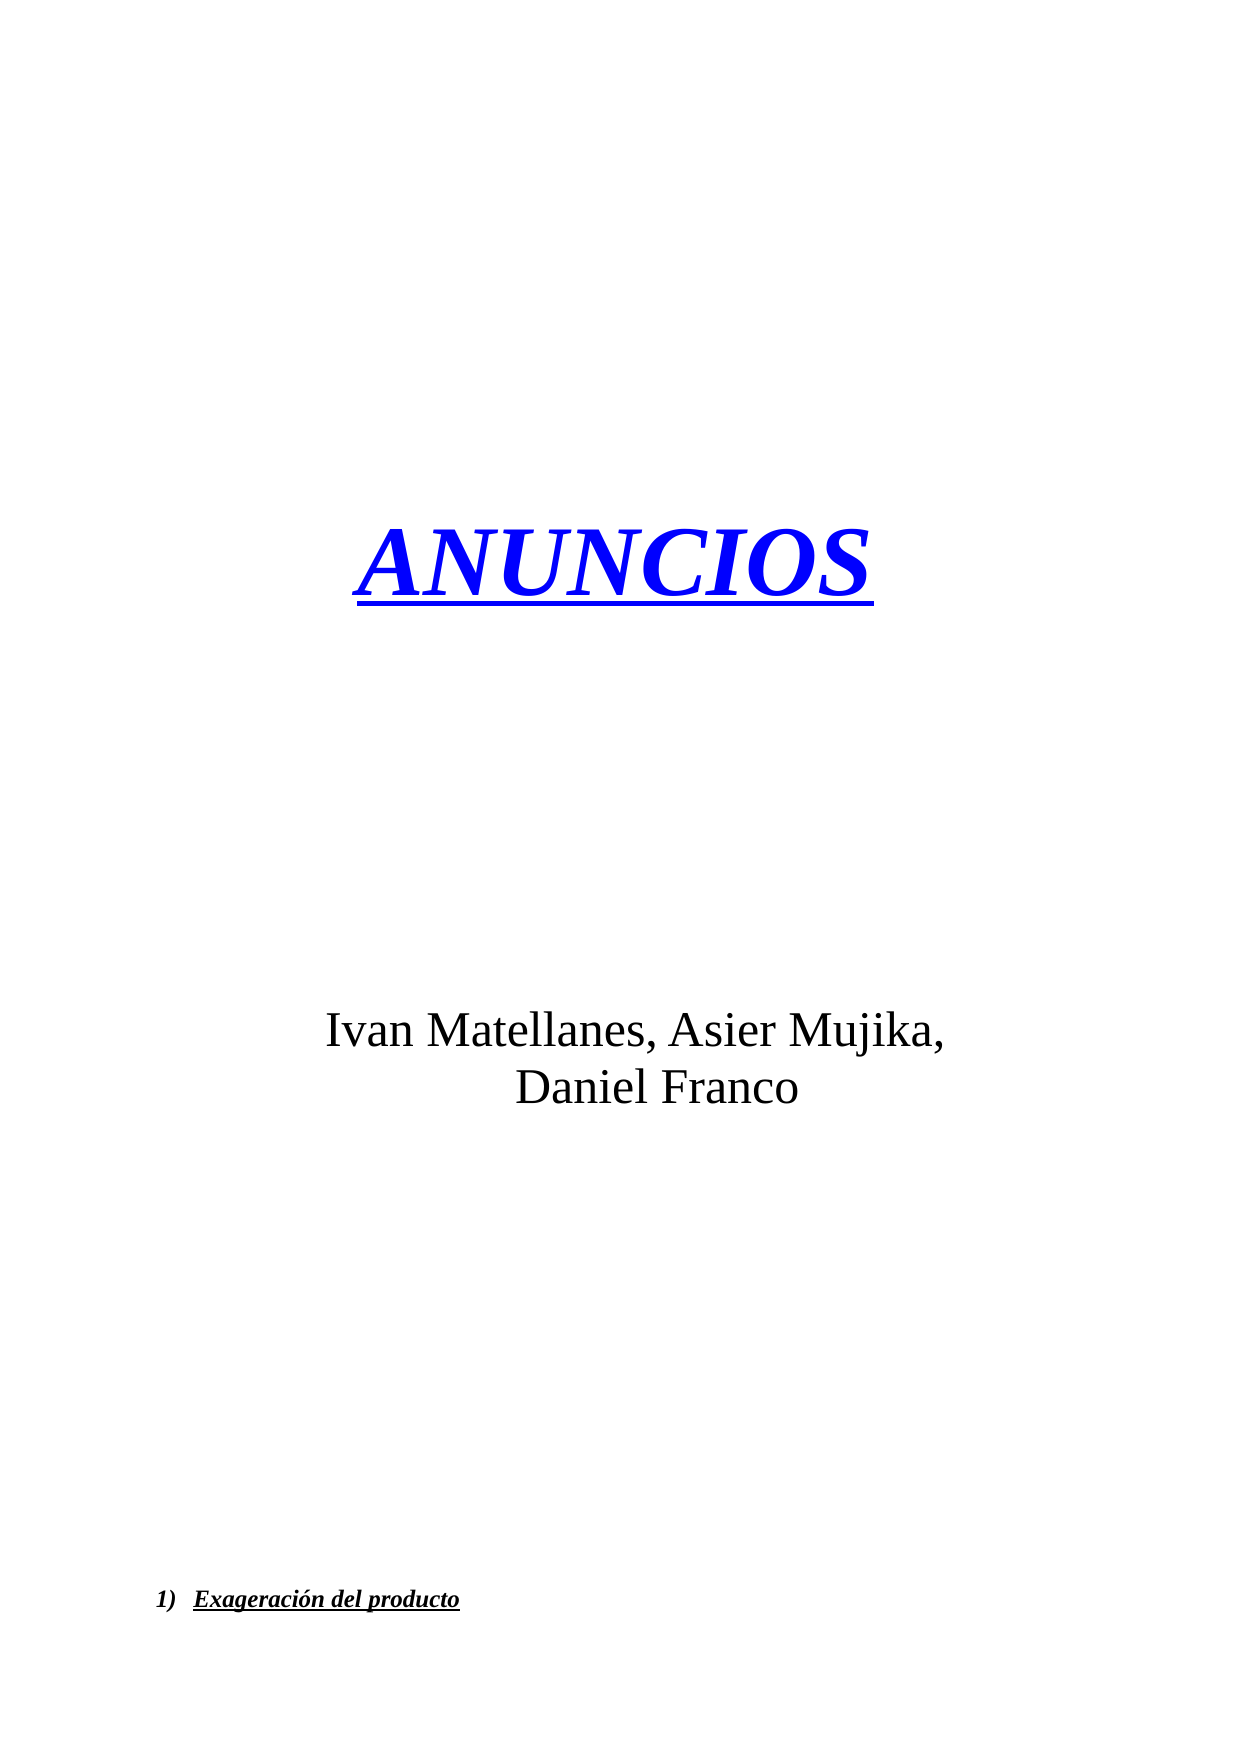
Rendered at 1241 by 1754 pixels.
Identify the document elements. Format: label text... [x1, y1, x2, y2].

text Ivan Matellanes, Asier Mujika, Daniel Franco [118, 1000, 1122, 1115]
list Exageración del producto [156, 1584, 1122, 1613]
text ANUNCIOS [118, 501, 1122, 616]
